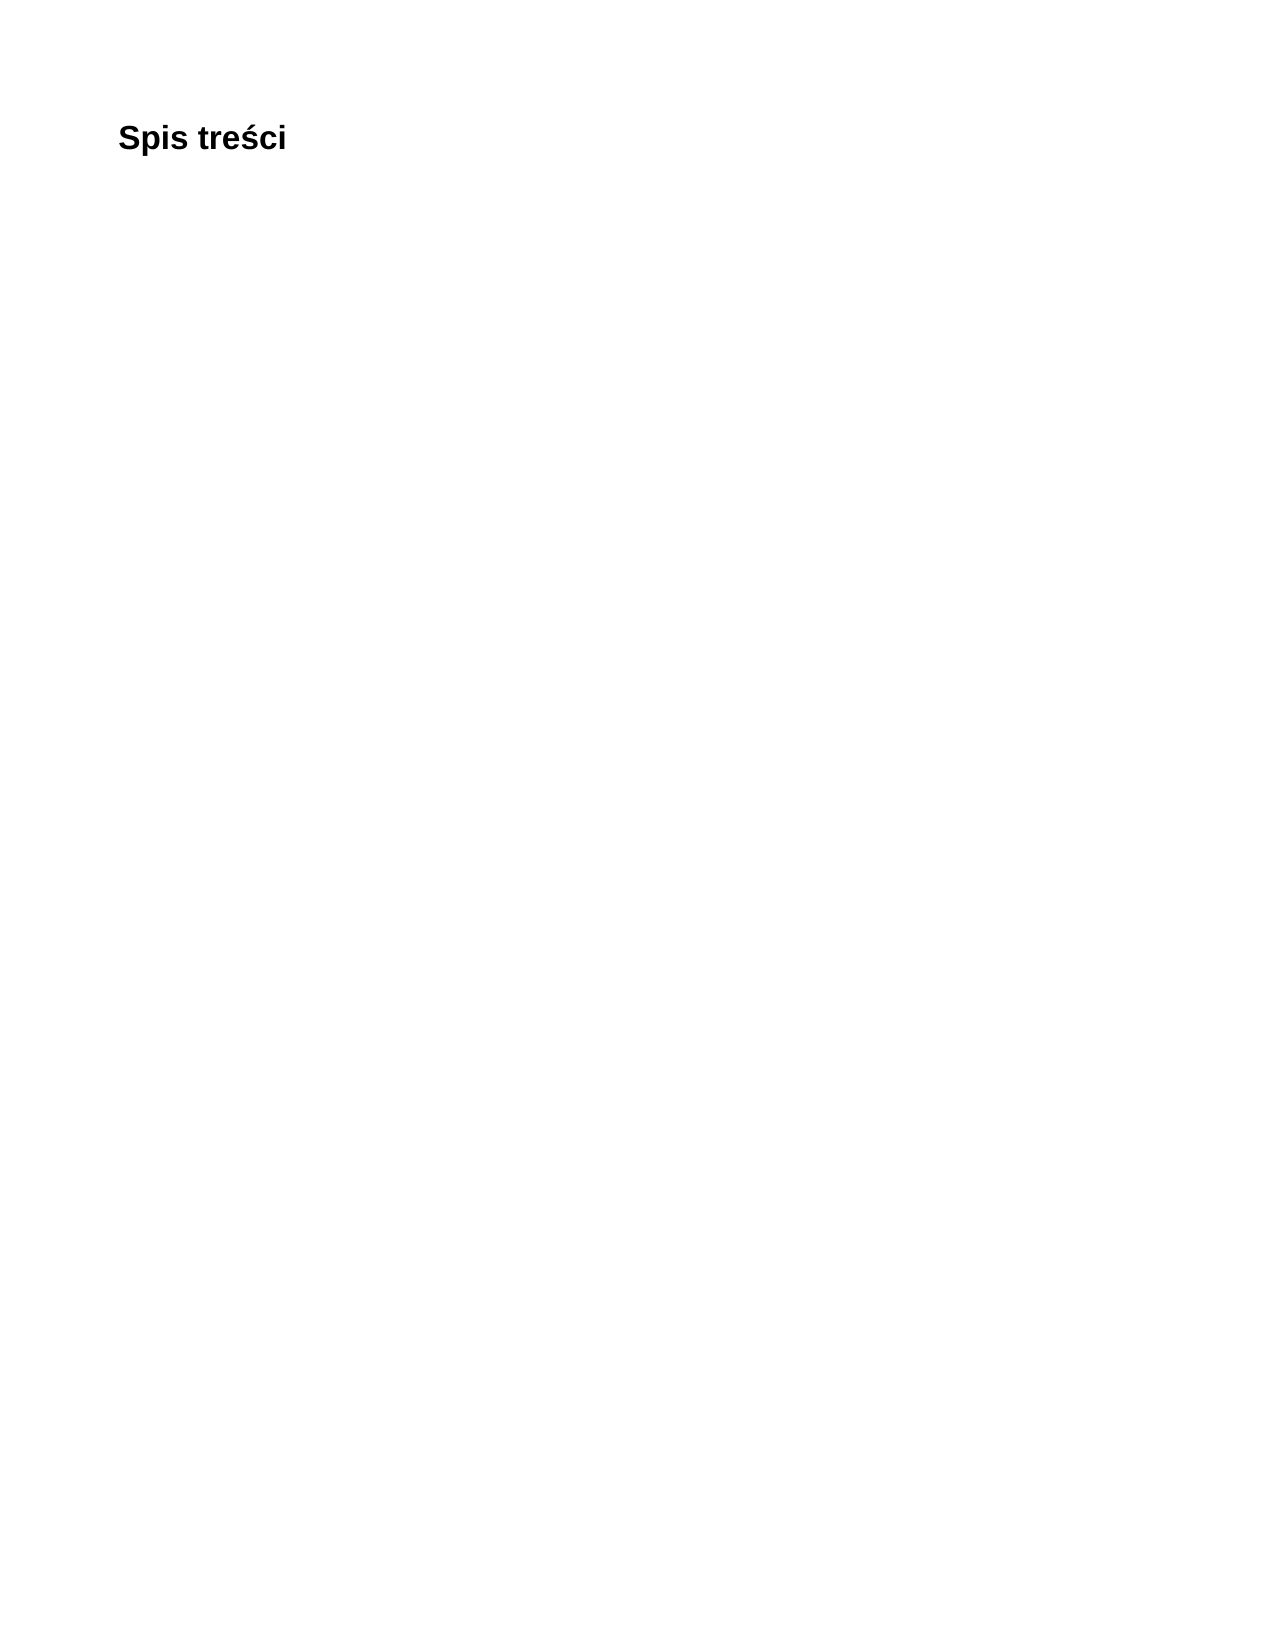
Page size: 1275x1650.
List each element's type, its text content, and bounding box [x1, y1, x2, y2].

subtitle Spis treści [118, 118, 1157, 157]
